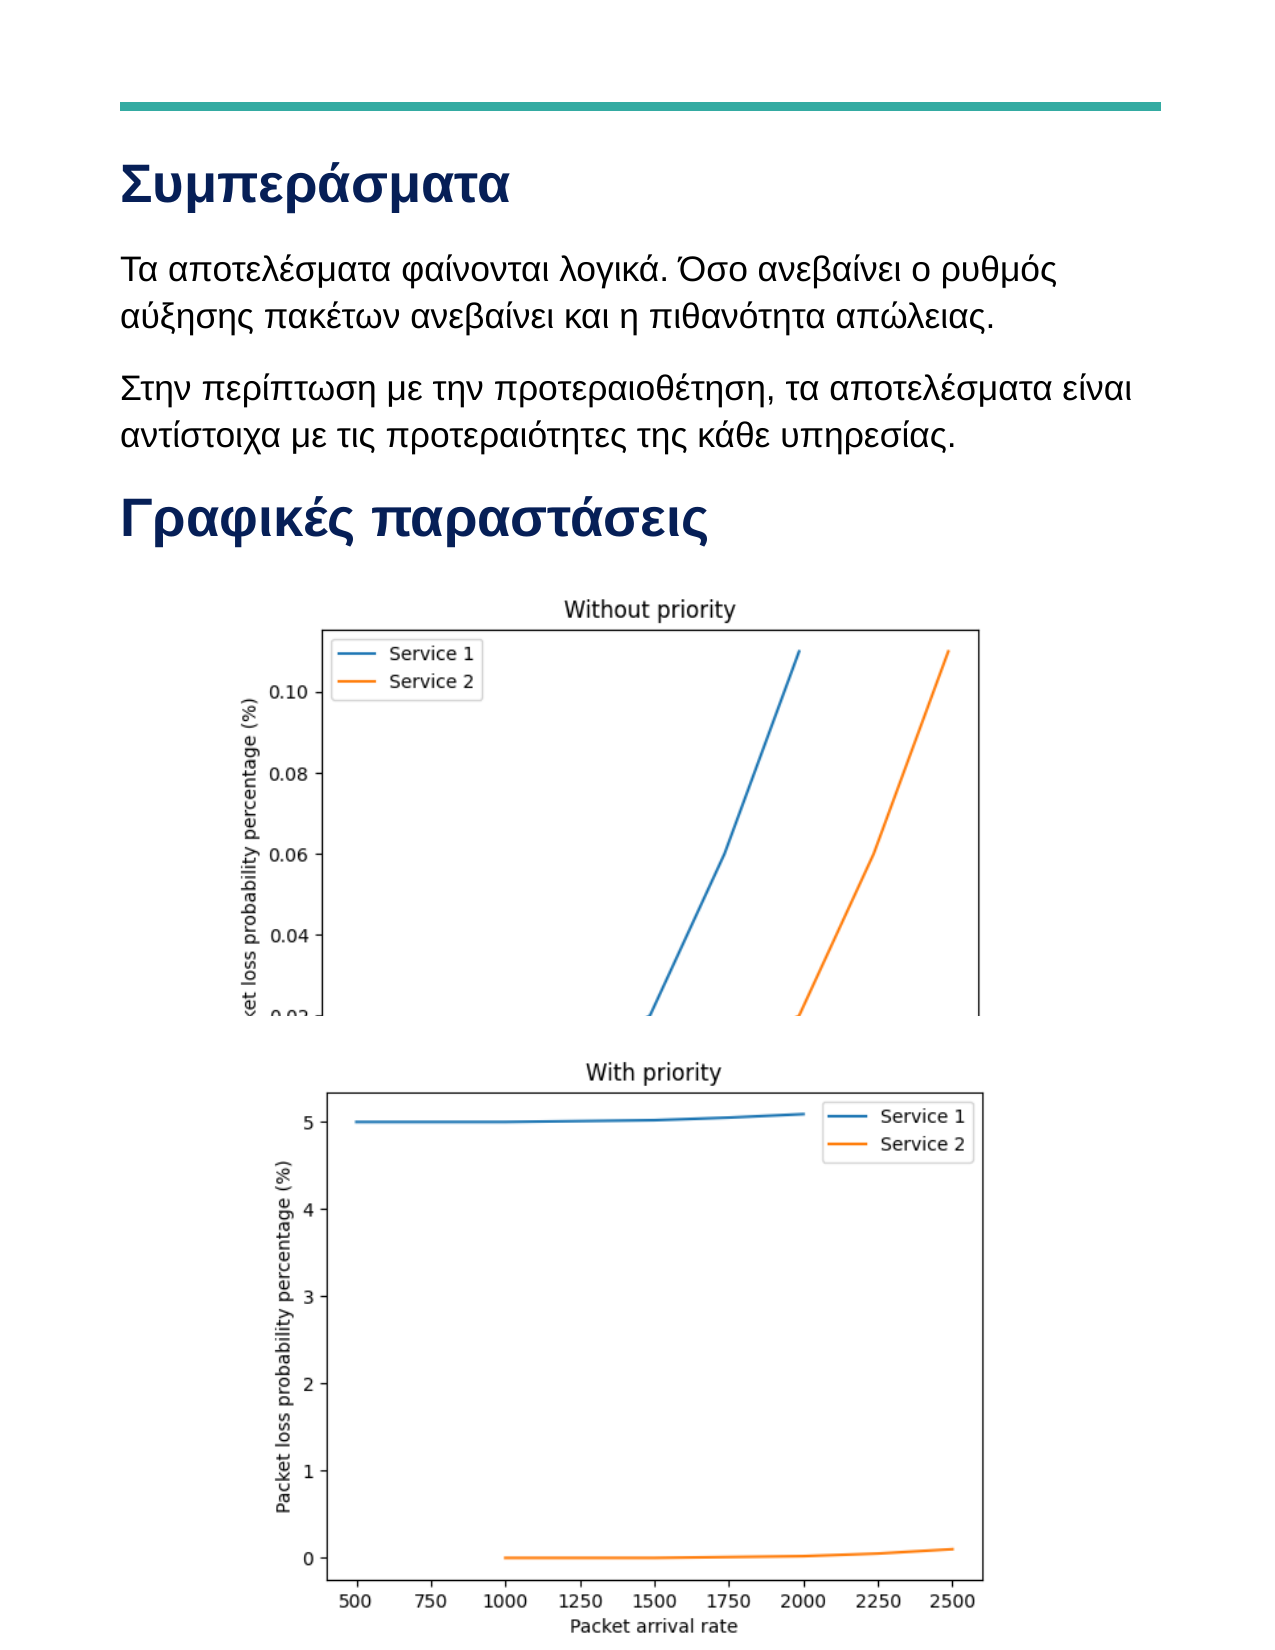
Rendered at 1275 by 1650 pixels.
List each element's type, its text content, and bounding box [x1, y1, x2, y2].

subtitle Στην περίπτωση με την προτεραιοθέτηση, τα αποτελέσματα είναι αντίστοιχα με τις προτεραιότητες της κάθε υπηρεσίας. [120, 367, 1155, 454]
subtitle Τα αποτελέσματα φαίνονται λογικά. Όσο ανεβαίνει ο ρυθμός αύξησης πακέτων ανεβαίνει και η πιθανότητα απώλειας. [120, 248, 1155, 336]
subtitle Συμπεράσματα [120, 152, 1155, 214]
picture [216, 553, 1067, 1650]
subtitle Γραφικές παραστάσεις [120, 486, 1155, 548]
